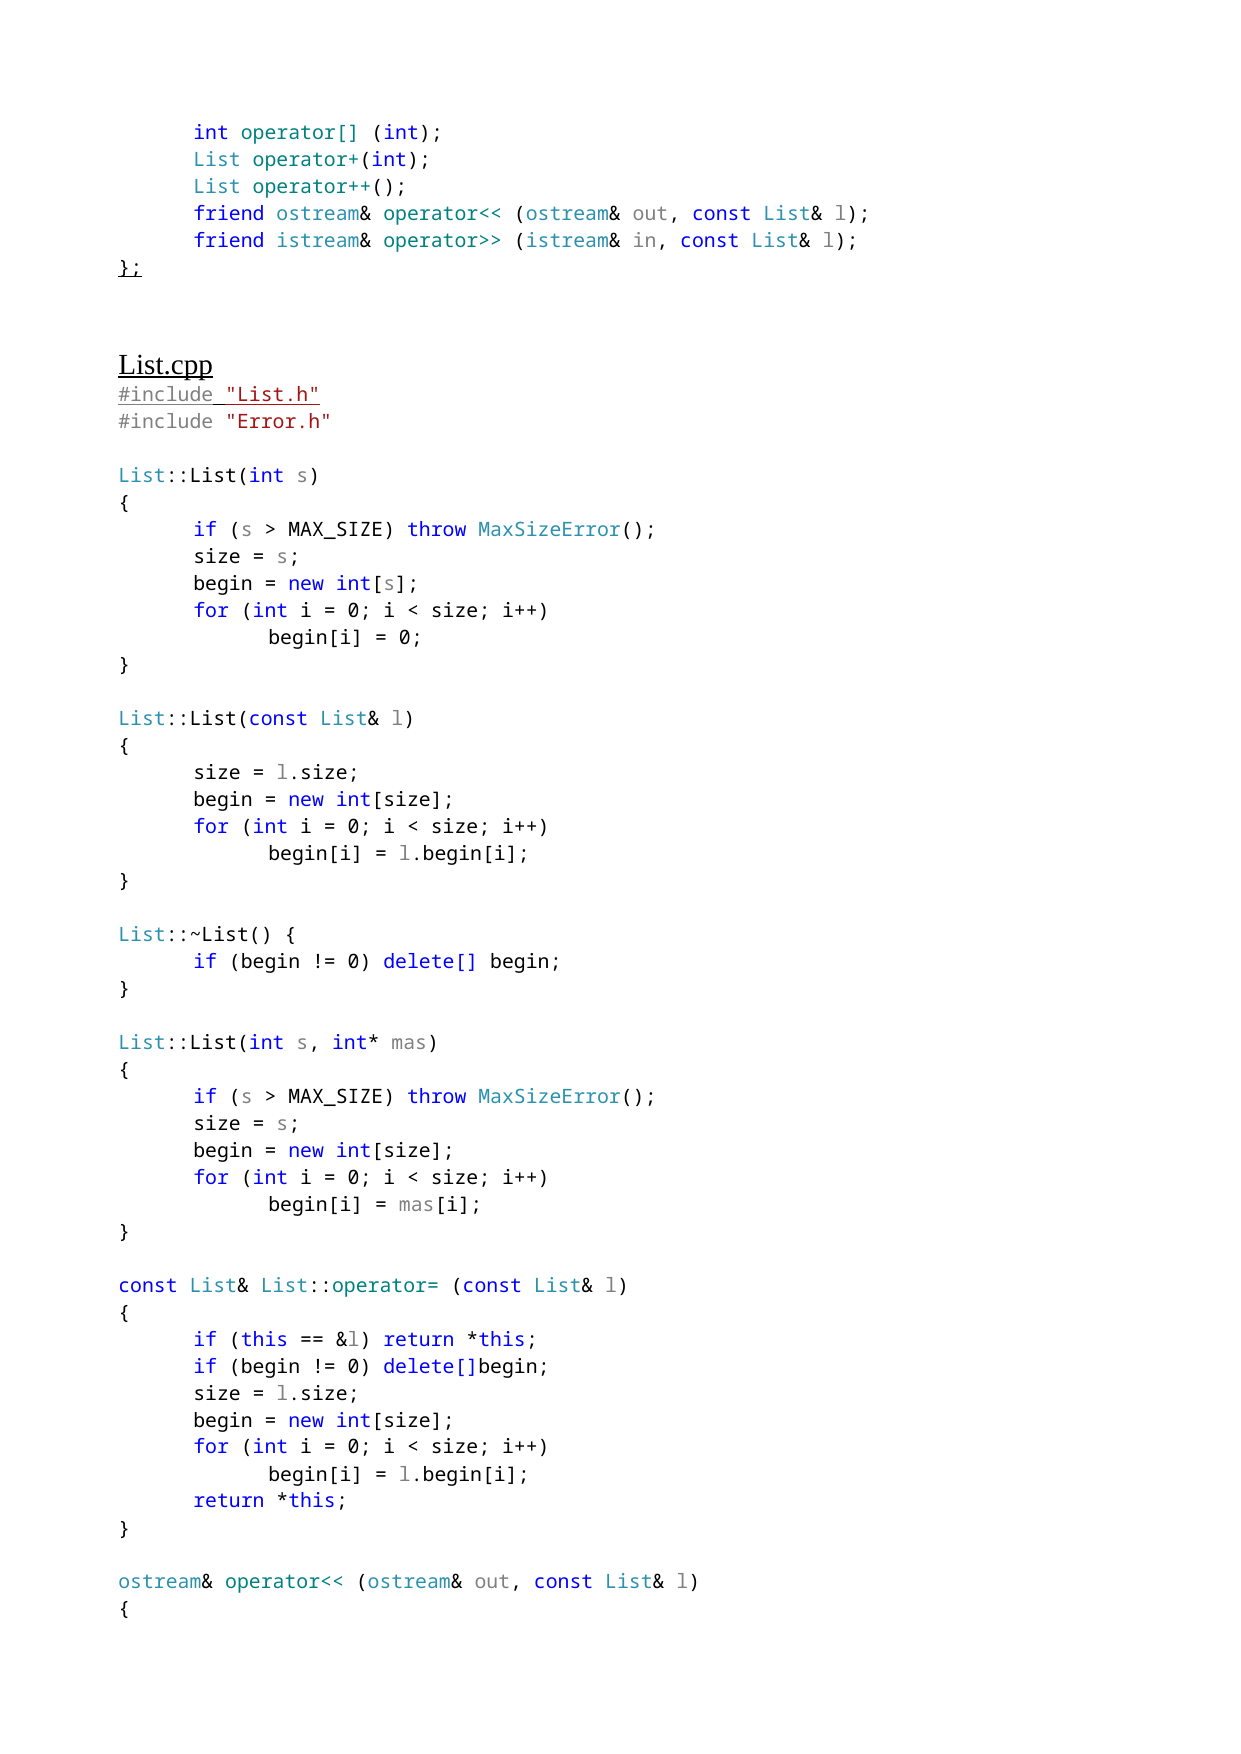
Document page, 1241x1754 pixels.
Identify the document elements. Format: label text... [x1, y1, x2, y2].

text begin[i] = l.begin[i]; [118, 1460, 1122, 1487]
text } [118, 1514, 1122, 1541]
text if (s > MAX_SIZE) throw MaxSizeError(); [118, 516, 1122, 542]
text List operator+(int); [118, 145, 1122, 172]
text begin[i] = l.begin[i]; [118, 839, 1122, 866]
text begin = new int[size]; [118, 1136, 1122, 1163]
text const List& List::operator= (const List& l) [118, 1271, 1122, 1298]
text for (int i = 0; i < size; i++) [118, 1163, 1122, 1190]
text begin[i] = 0; [118, 623, 1122, 650]
text List::List(int s) [118, 462, 1122, 488]
text if (this == &l) return *this; [118, 1325, 1122, 1352]
text if (s > MAX_SIZE) throw MaxSizeError(); [118, 1082, 1122, 1109]
text size = l.size; [118, 758, 1122, 785]
text } [118, 1217, 1122, 1244]
text if (begin != 0) delete[] begin; [118, 947, 1122, 974]
text } [118, 650, 1122, 677]
text #include "List.h" [118, 381, 1122, 408]
text { [118, 488, 1122, 516]
text for (int i = 0; i < size; i++) [118, 812, 1122, 839]
text List::~List() { [118, 920, 1122, 947]
text size = s; [118, 1109, 1122, 1136]
text } [118, 974, 1122, 1001]
text size = l.size; [118, 1379, 1122, 1406]
text begin = new int[s]; [118, 569, 1122, 596]
text { [118, 1055, 1122, 1082]
text List::List(int s, int* mas) [118, 1028, 1122, 1055]
text ostream& operator<< (ostream& out, const List& l) [118, 1568, 1122, 1595]
text #include "Error.h" [118, 408, 1122, 434]
text { [118, 1298, 1122, 1325]
text begin[i] = mas[i]; [118, 1190, 1122, 1217]
text size = s; [118, 542, 1122, 569]
text begin = new int[size]; [118, 1406, 1122, 1433]
text for (int i = 0; i < size; i++) [118, 1433, 1122, 1460]
text for (int i = 0; i < size; i++) [118, 596, 1122, 623]
text }; [118, 253, 1122, 280]
text friend ostream& operator<< (ostream& out, const List& l); [118, 199, 1122, 226]
text List.cpp [118, 347, 1122, 381]
text List::List(const List& l) [118, 704, 1122, 731]
text List operator++(); [118, 172, 1122, 199]
text return *this; [118, 1487, 1122, 1514]
text friend istream& operator>> (istream& in, const List& l); [118, 226, 1122, 253]
text { [118, 731, 1122, 758]
text begin = new int[size]; [118, 785, 1122, 812]
text } [118, 866, 1122, 893]
text if (begin != 0) delete[]begin; [118, 1352, 1122, 1379]
text int operator[] (int); [118, 118, 1122, 145]
text { [118, 1595, 1122, 1622]
